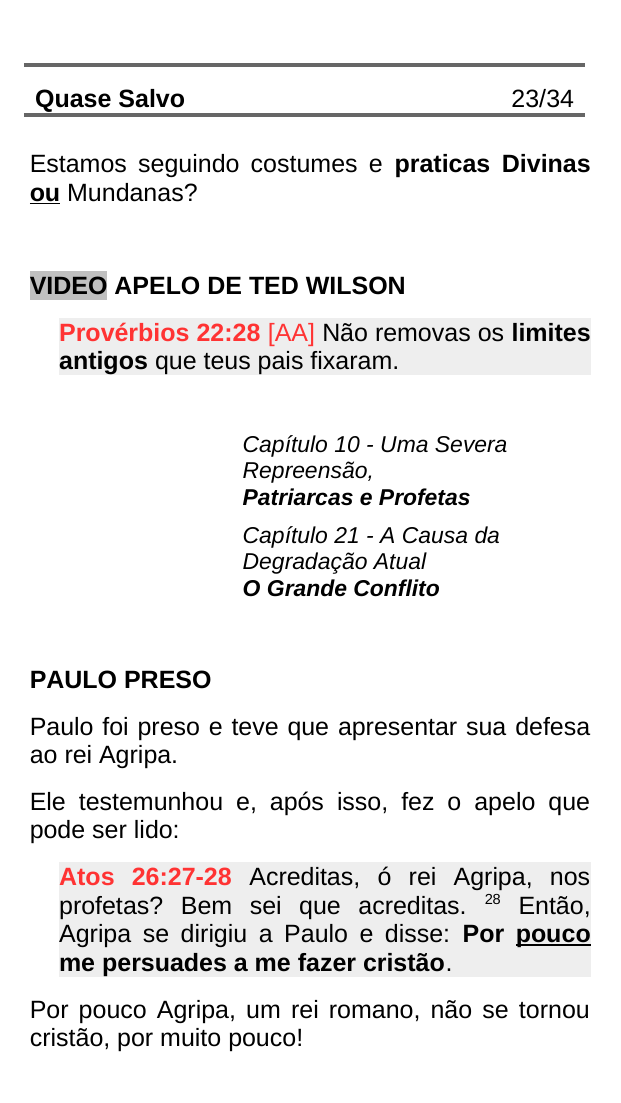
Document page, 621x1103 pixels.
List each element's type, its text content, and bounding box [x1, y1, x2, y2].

text Por pouco Agripa, um rei romano, não se tornou cristão, por muito pouco! [29, 994, 591, 1052]
text Atos 26:27-28 Acreditas, ó rei Agripa, nos profetas? Bem sei que acreditas. 28 Então, Agripa se dirigiu a Paulo e disse: Por pouco me persuades a me fazer cristão. [59, 862, 591, 977]
text Estamos seguindo costumes e praticas Divinas ou Mundanas? [29, 149, 591, 207]
text Capítulo 10 - Uma Severa Repreensão, Patriarcas e Profetas [242, 431, 591, 510]
text Provérbios 22:28 [AA] Não removas os limites antigos que teus pais fixaram. [59, 318, 591, 375]
text Paulo foi preso e teve que apresentar sua defesa ao rei Agripa. [29, 711, 591, 769]
text Capítulo 21 - A Causa da Degradação Atual O Grande Conflito [242, 522, 591, 601]
text Ele testemunhou e, após isso, fez o apelo que pode ser lido: [29, 787, 591, 844]
text PAULO PRESO [29, 665, 591, 694]
text VIDEO APELO DE TED WILSON [29, 271, 591, 300]
